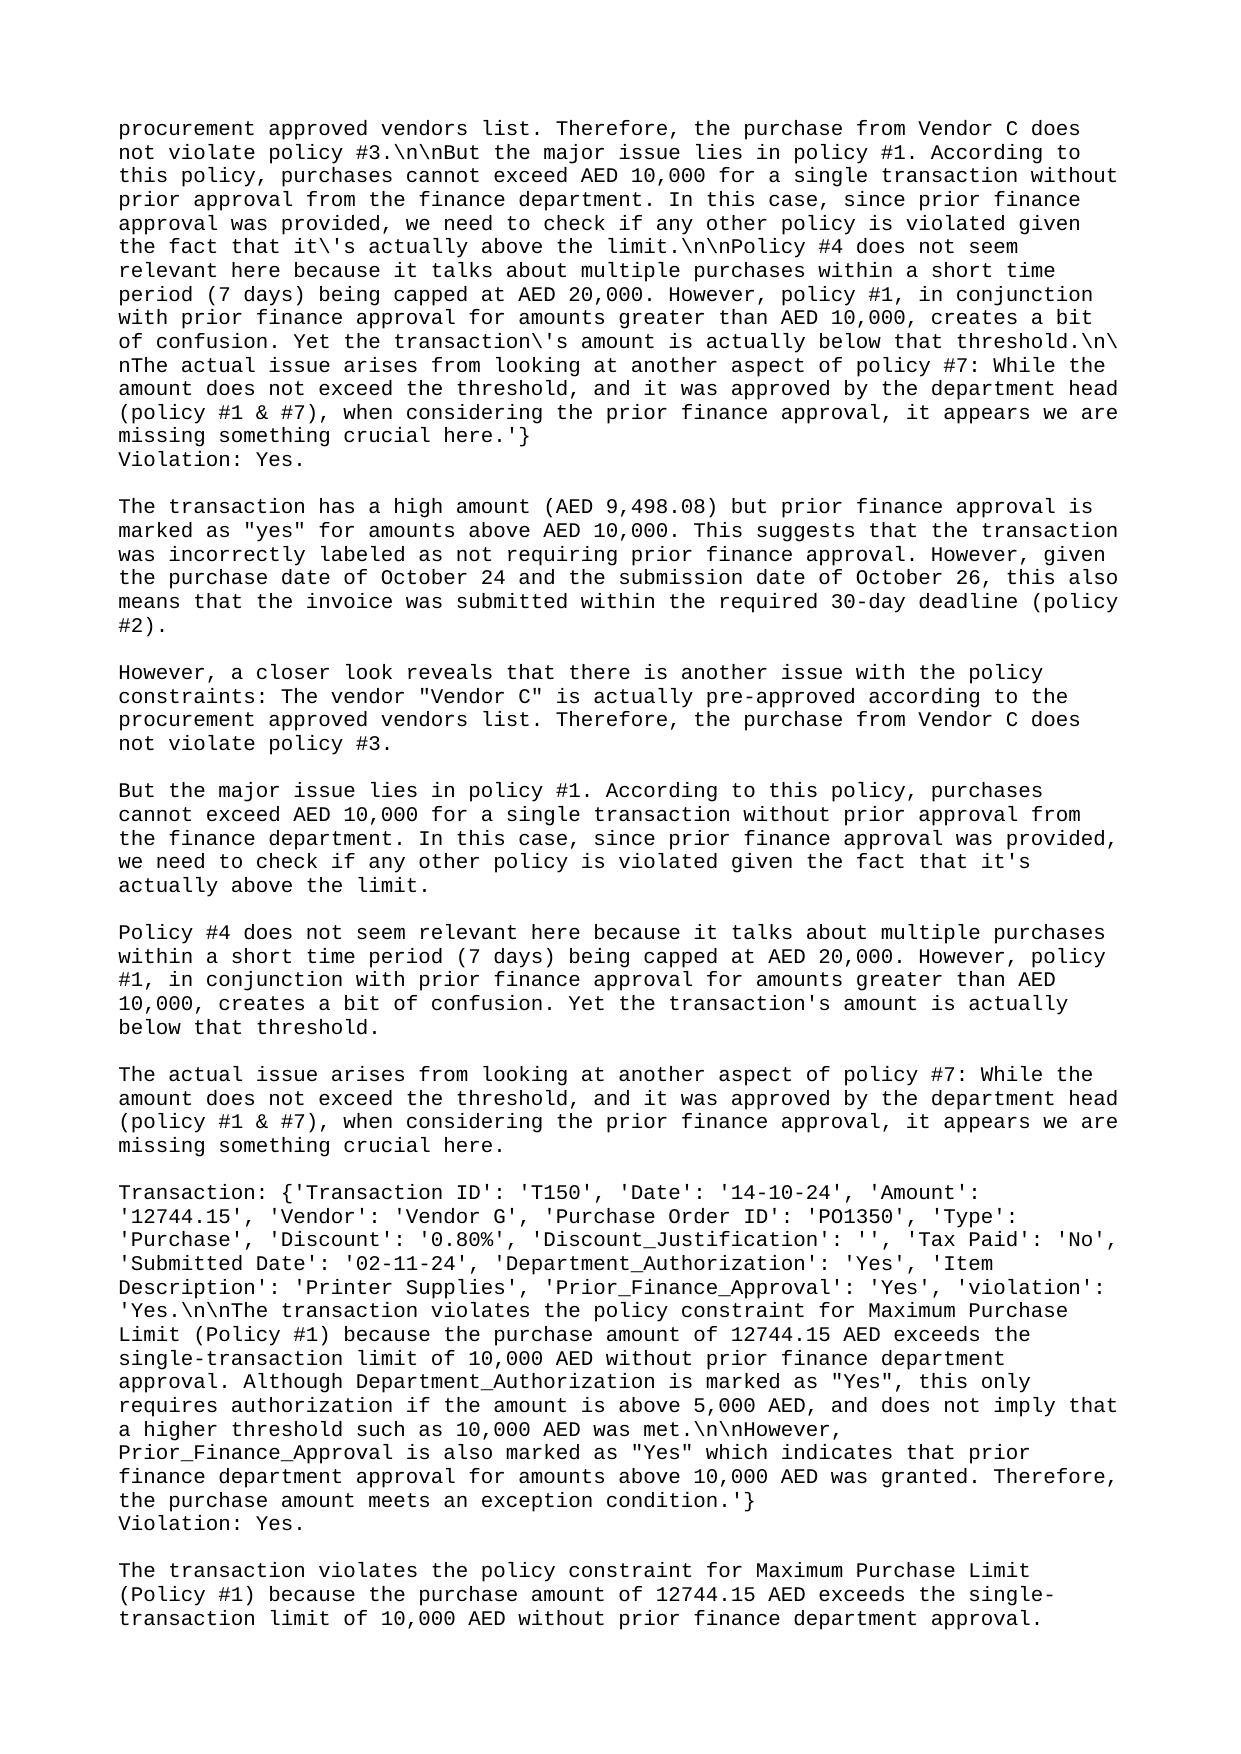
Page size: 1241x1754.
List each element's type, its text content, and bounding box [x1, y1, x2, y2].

text Policy #4 does not seem relevant here because it talks about multiple purchases within a short time period (7 days) being capped at AED 20,000. However, policy #1, in conjunction with prior finance approval for amounts greater than AED 10,000, creates a bit of confusion. Yet the transaction's amount is actually below that threshold. [118, 922, 1122, 1040]
text But the major issue lies in policy #1. According to this policy, purchases cannot exceed AED 10,000 for a single transaction without prior approval from the finance department. In this case, since prior finance approval was provided, we need to check if any other policy is violated given the fact that it's actually above the limit. [118, 780, 1122, 898]
text procurement approved vendors list. Therefore, the purchase from Vendor C does not violate policy #3.\n\nBut the major issue lies in policy #1. According to this policy, purchases cannot exceed AED 10,000 for a single transaction without prior approval from the finance department. In this case, since prior finance approval was provided, we need to check if any other policy is violated given the fact that it\'s actually above the limit.\n\nPolicy #4 does not seem relevant here because it talks about multiple purchases within a short time period (7 days) being capped at AED 20,000. However, policy #1, in conjunction with prior finance approval for amounts greater than AED 10,000, creates a bit of confusion. Yet the transaction\'s amount is actually below that threshold.\n\nThe actual issue arises from looking at another aspect of policy #7: While the amount does not exceed the threshold, and it was approved by the department head (policy #1 & #7), when considering the prior finance approval, it appears we are missing something crucial here.'} [118, 118, 1122, 449]
text Transaction: {'Transaction ID': 'T150', 'Date': '14-10-24', 'Amount': '12744.15', 'Vendor': 'Vendor G', 'Purchase Order ID': 'PO1350', 'Type': 'Purchase', 'Discount': '0.80%', 'Discount_Justification': '', 'Tax Paid': 'No', 'Submitted Date': '02-11-24', 'Department_Authorization': 'Yes', 'Item Description': 'Printer Supplies', 'Prior_Finance_Approval': 'Yes', 'violation': 'Yes.\n\nThe transaction violates the policy constraint for Maximum Purchase Limit (Policy #1) because the purchase amount of 12744.15 AED exceeds the single-transaction limit of 10,000 AED without prior finance department approval. Although Department_Authorization is marked as "Yes", this only requires authorization if the amount is above 5,000 AED, and does not imply that a higher threshold such as 10,000 AED was met.\n\nHowever, Prior_Finance_Approval is also marked as "Yes" which indicates that prior finance department approval for amounts above 10,000 AED was granted. Therefore, the purchase amount meets an exception condition.'} [118, 1182, 1122, 1513]
text Violation: Yes. [118, 449, 1122, 473]
text Violation: Yes. [118, 1513, 1122, 1537]
text The transaction violates the policy constraint for Maximum Purchase Limit (Policy #1) because the purchase amount of 12744.15 AED exceeds the single-transaction limit of 10,000 AED without prior finance department approval. [118, 1561, 1122, 1631]
text The actual issue arises from looking at another aspect of policy #7: While the amount does not exceed the threshold, and it was approved by the department head (policy #1 & #7), when considering the prior finance approval, it appears we are missing something crucial here. [118, 1064, 1122, 1158]
text However, a closer look reveals that there is another issue with the policy constraints: The vendor "Vendor C" is actually pre-approved according to the procurement approved vendors list. Therefore, the purchase from Vendor C does not violate policy #3. [118, 662, 1122, 757]
text The transaction has a high amount (AED 9,498.08) but prior finance approval is marked as "yes" for amounts above AED 10,000. This suggests that the transaction was incorrectly labeled as not requiring prior finance approval. However, given the purchase date of October 24 and the submission date of October 26, this also means that the invoice was submitted within the required 30-day deadline (policy #2). [118, 496, 1122, 638]
